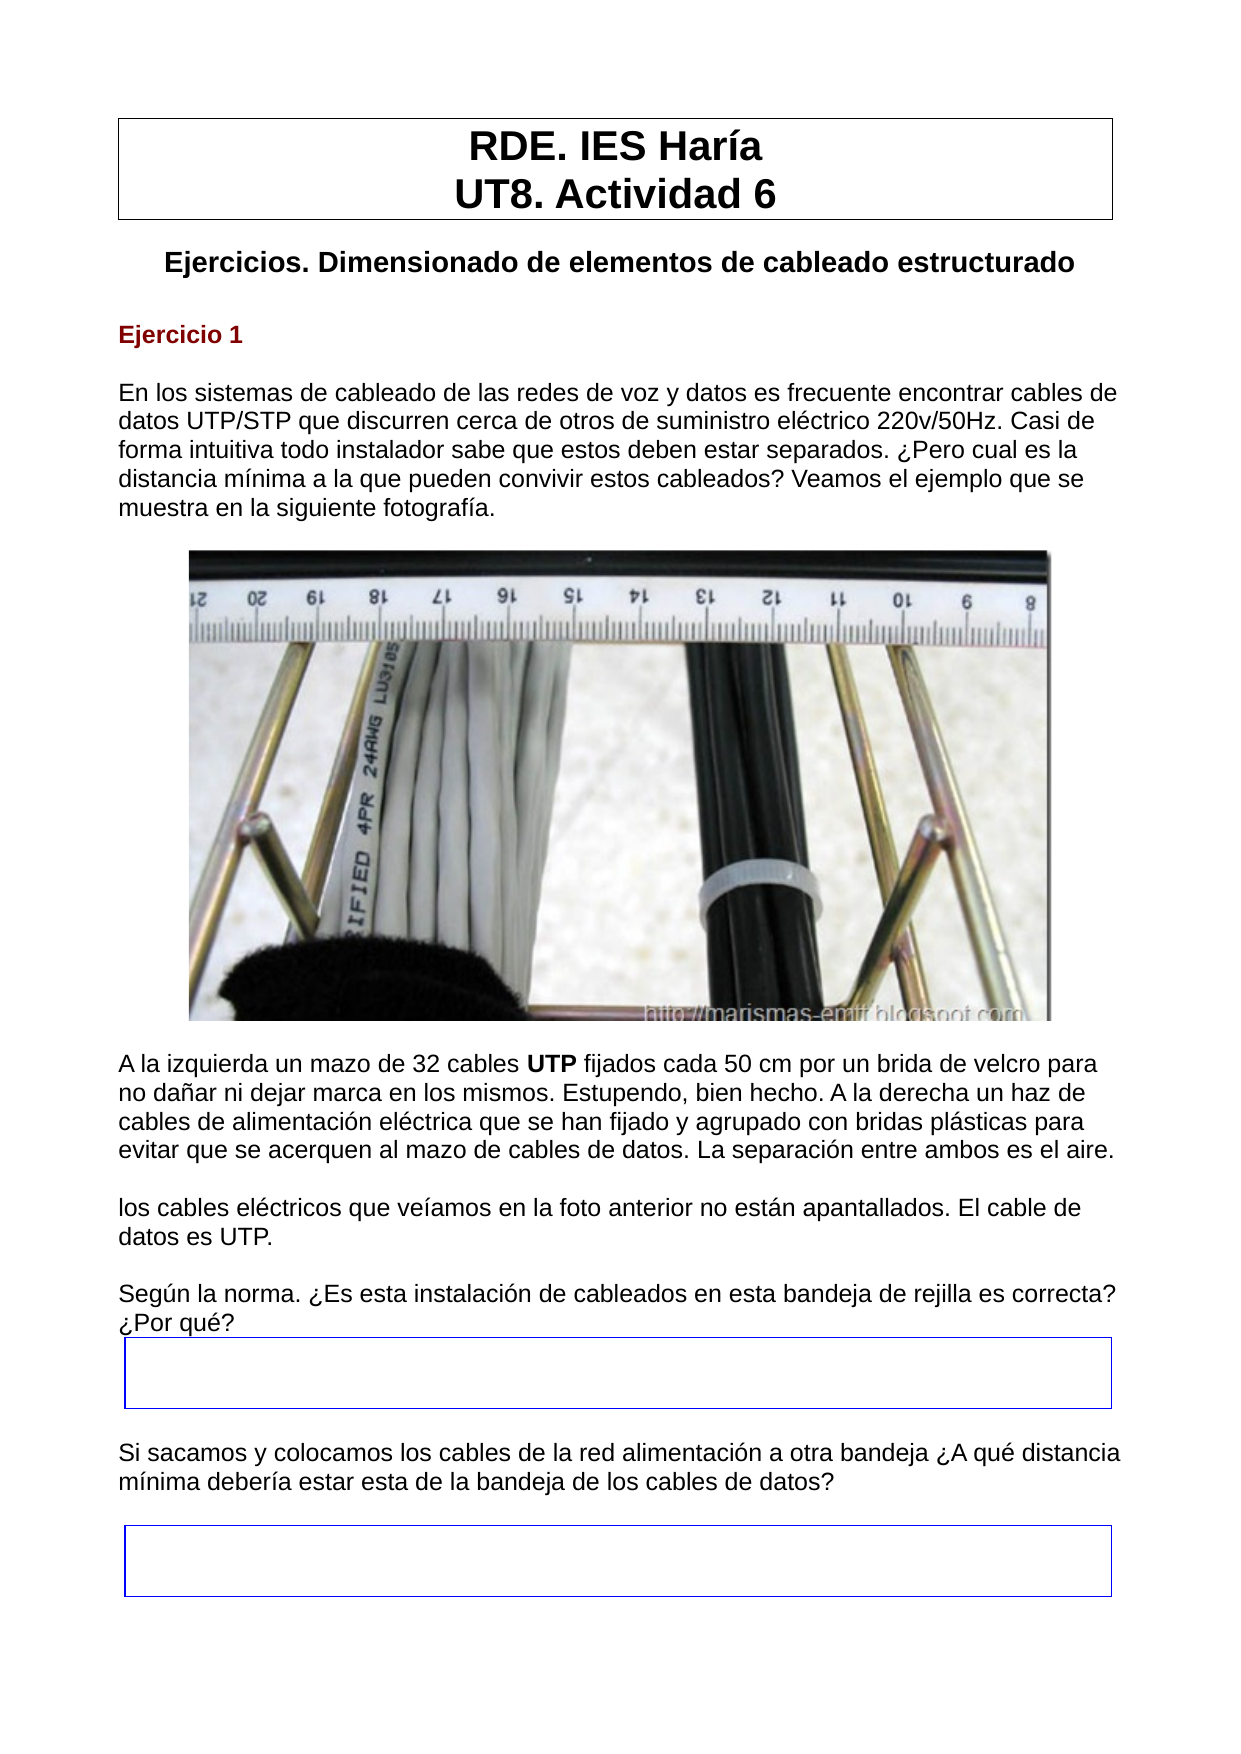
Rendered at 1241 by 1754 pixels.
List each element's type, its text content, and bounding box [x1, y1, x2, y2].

text A la izquierda un mazo de 32 cables UTP fijados cada 50 cm por un brida de velcro para no dañar ni dejar marca en los mismos. Estupendo, bien hecho. A la derecha un haz de cables de alimentación eléctrica que se han fijado y agrupado con bridas plásticas para evitar que se acerquen al mazo de cables de datos. La separación entre ambos es el aire. [118, 1049, 1122, 1164]
picture [188, 550, 1052, 1021]
text RDE. IES Haría [119, 119, 1112, 166]
table_header [126, 1526, 1111, 1596]
text los cables eléctricos que veíamos en la foto anterior no están apantallados. El cable de datos es UTP. [118, 1193, 1122, 1250]
text Si sacamos y colocamos los cables de la red alimentación a otra bandeja ¿A qué distancia mínima debería estar esta de la bandeja de los cables de datos? [118, 1438, 1122, 1495]
subtitle Ejercicios. Dimensionado de elementos de cableado estructurado [118, 245, 1122, 279]
text UT8. Actividad 6 [119, 166, 1112, 219]
table_header [126, 1338, 1111, 1408]
text Ejercicio 1 [118, 320, 1122, 349]
text Según la norma. ¿Es esta instalación de cableados en esta bandeja de rejilla es correcta?¿Por qué? [118, 1279, 1122, 1337]
text En los sistemas de cableado de las redes de voz y datos es frecuente encontrar cables de datos UTP/STP que discurren cerca de otros de suministro eléctrico 220v/50Hz. Casi de forma intuitiva todo instalador sabe que estos deben estar separados. ¿Pero cual es la distancia mínima a la que pueden convivir estos cableados? Veamos el ejemplo que se muestra en la siguiente fotografía. [118, 377, 1122, 521]
